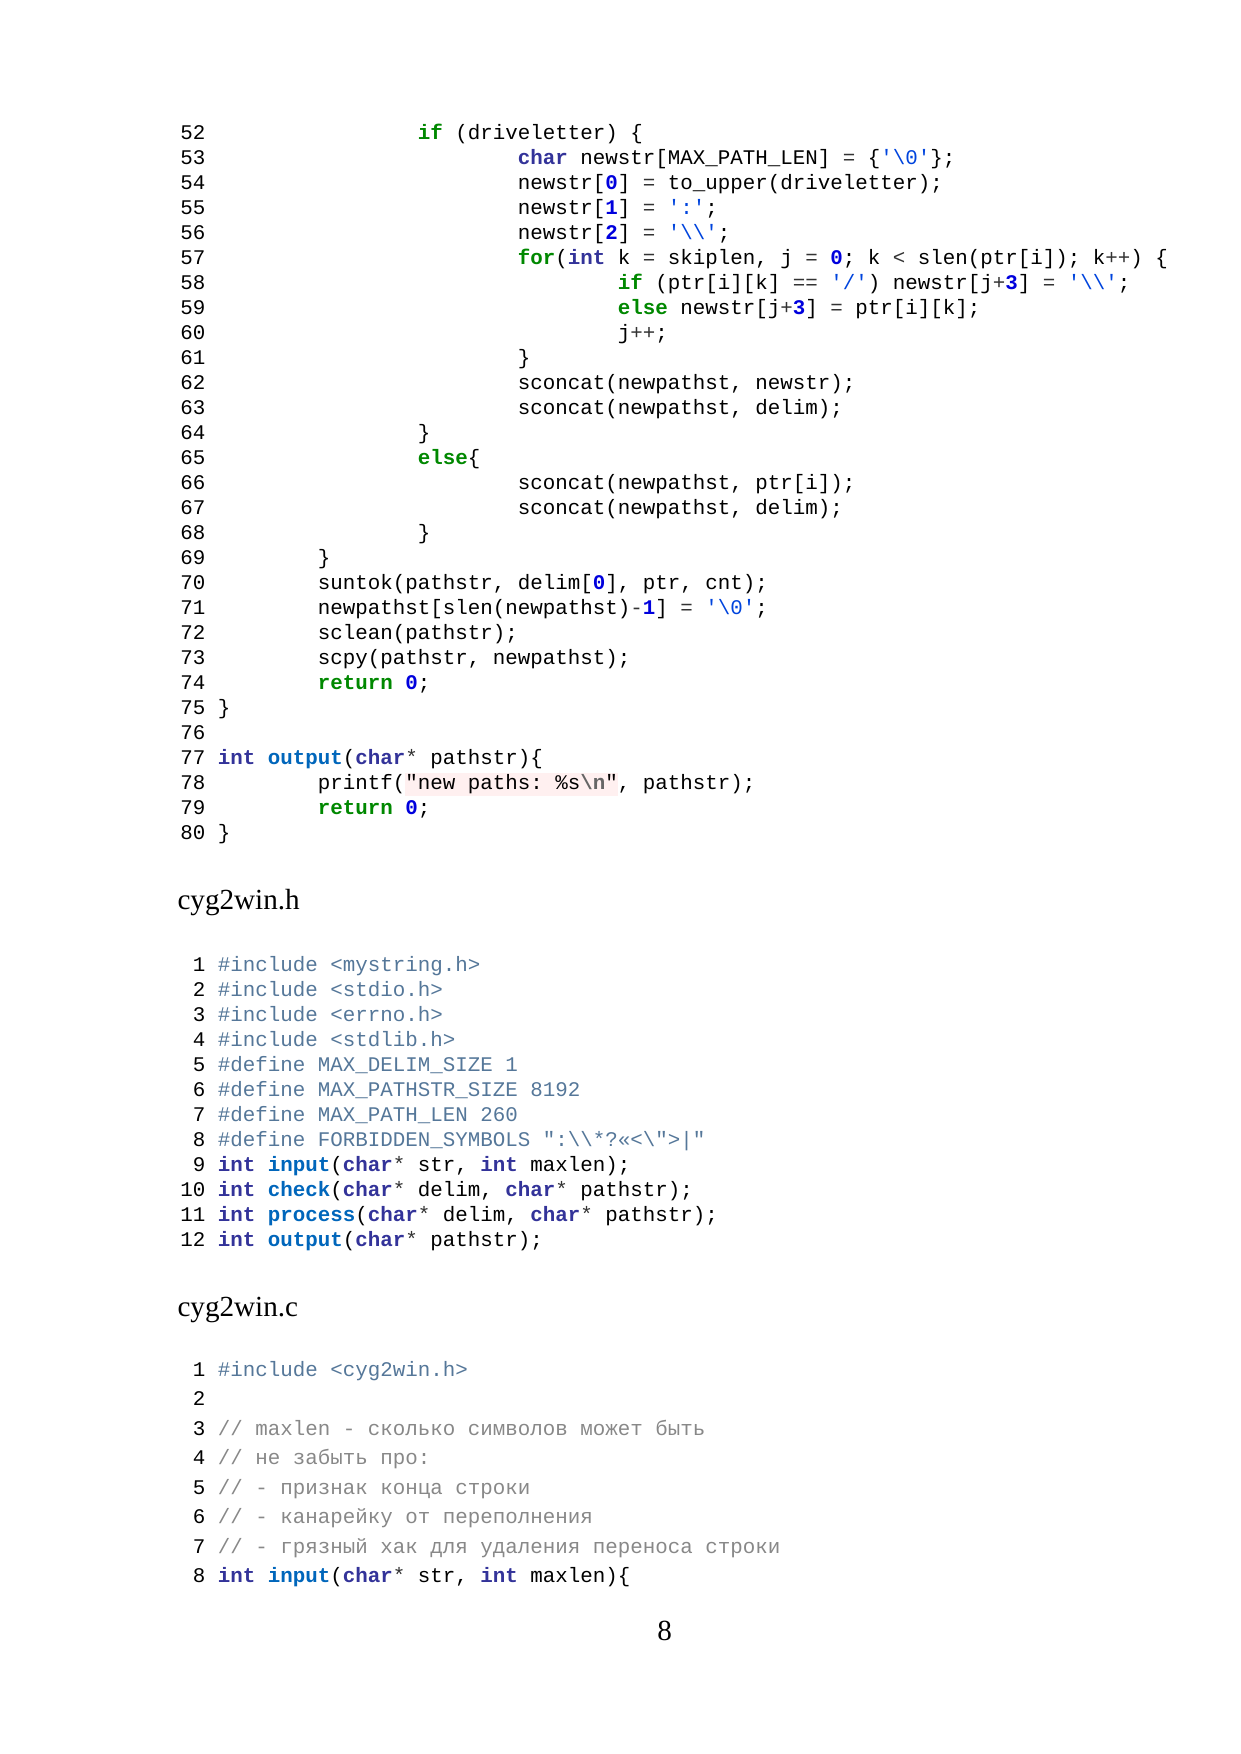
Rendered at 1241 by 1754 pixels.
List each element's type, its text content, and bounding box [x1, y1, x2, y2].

table_header 1 2 3 4 5 6 7 8 [177, 1356, 215, 1598]
text cyg2win.h [177, 882, 1152, 916]
table_header if (driveletter) { char newstr[MAX_PATH_LEN] = {'\0'}; newstr[0] = to_upper(driveletter); newstr[1] = ':'; newstr[2] = '\\'; for(int k = skiplen, j = 0; k < slen(ptr[i]); k++) { if (ptr[i][k] == '/') newstr[j+3] = '\\'; else newstr[j+3] = ptr[i][k]; j++; } sconcat(newpathst, newstr); sconcat(newpathst, delim); } else{ sconcat(newpathst, ptr[i]); sconcat(newpathst, delim); } } suntok(pathstr, delim[0], ptr, cnt); newpathst[slen(newpathst)-1] = '\0'; sclean(pathstr); scpy(pathstr, newpathst); return 0; } int output(char* pathstr){ printf("new paths: %s\n", pathstr); return 0; } [215, 118, 1181, 849]
text cyg2win.c [177, 1289, 1152, 1322]
table_header #include <mystring.h> #include <stdio.h> #include <errno.h> #include <stdlib.h> #define MAX_DELIM_SIZE 1 #define MAX_PATHSTR_SIZE 8192 #define MAX_PATH_LEN 260 #define FORBIDDEN_SYMBOLS ":\\*?«<\">|" int input(char* str, int maxlen); int check(char* delim, char* pathstr); int process(char* delim, char* pathstr); int output(char* pathstr); [215, 950, 731, 1255]
table_header 1 2 3 4 5 6 7 8 9 10 11 12 [177, 950, 215, 1255]
table_header 52 53 54 55 56 57 58 59 60 61 62 63 64 65 66 67 68 69 70 71 72 73 74 75 76 77 78 79 80 [177, 118, 215, 849]
table_header #include <cyg2win.h> // maxlen - сколько символов может быть // не забыть про: // - признак конца строки // - канарейку от переполнения // - грязный хак для удаления переноса строки int input(char* str, int maxlen){ [215, 1356, 1181, 1598]
